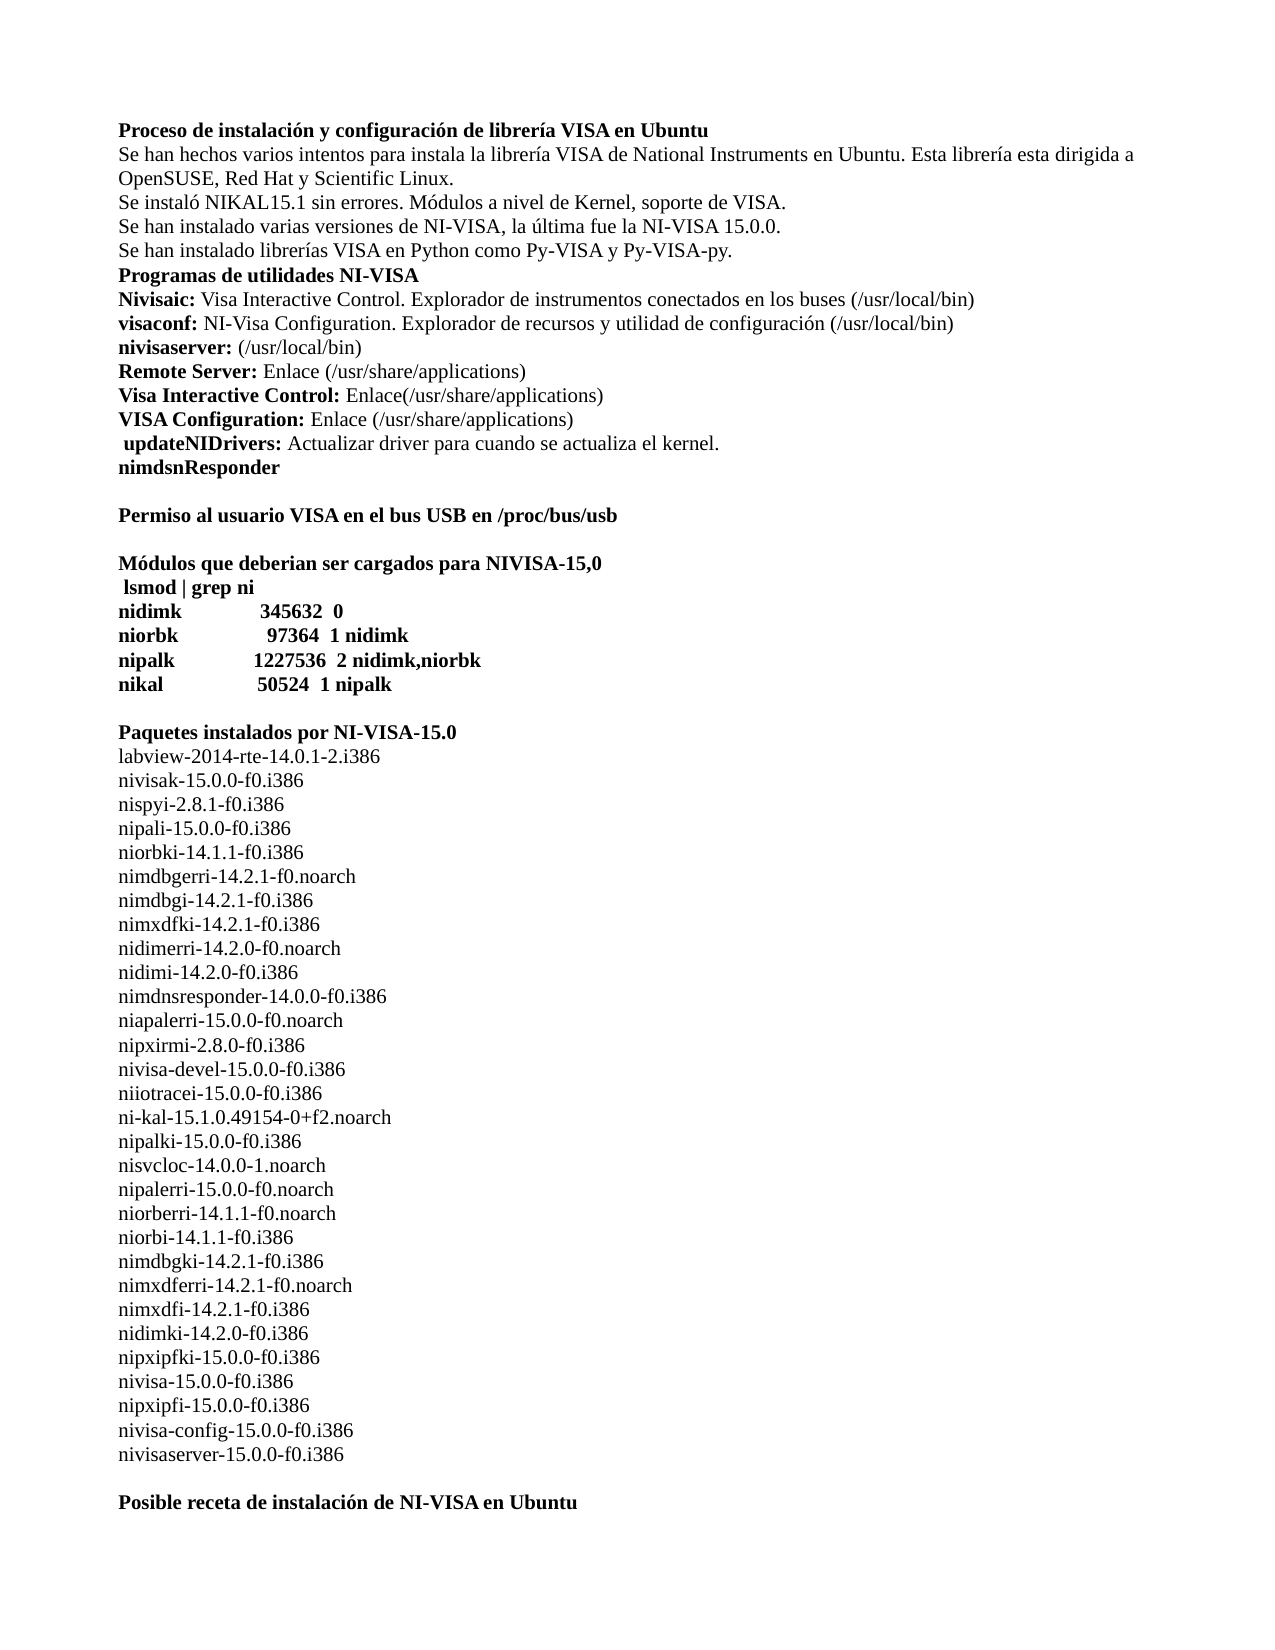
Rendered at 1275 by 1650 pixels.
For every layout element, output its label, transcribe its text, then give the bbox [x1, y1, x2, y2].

text Paquetes instalados por NI-VISA-15.0 [118, 720, 1157, 744]
text nimxdferri-14.2.1-f0.noarch [118, 1273, 1157, 1297]
text Remote Server: Enlace (/usr/share/applications) [118, 359, 1157, 383]
text Se han hechos varios intentos para instala la librería VISA de National Instruments en Ubuntu. Esta librería esta dirigida a OpenSUSE, Red Hat y Scientific Linux. [118, 142, 1157, 190]
text nispyi-2.8.1-f0.i386 [118, 792, 1157, 816]
text nipali-15.0.0-f0.i386 [118, 816, 1157, 840]
text VISA Configuration: Enlace (/usr/share/applications) [118, 407, 1157, 431]
text nimxdfki-14.2.1-f0.i386 [118, 912, 1157, 936]
text nipxirmi-2.8.0-f0.i386 [118, 1032, 1157, 1057]
text nidimki-14.2.0-f0.i386 [118, 1321, 1157, 1345]
text nipalki-15.0.0-f0.i386 [118, 1129, 1157, 1153]
text Visa Interactive Control: Enlace(/usr/share/applications) [118, 383, 1157, 407]
text nimdbgi-14.2.1-f0.i386 [118, 888, 1157, 912]
text Se instaló NIKAL15.1 sin errores. Módulos a nivel de Kernel, soporte de VISA. [118, 190, 1157, 214]
text niiotracei-15.0.0-f0.i386 [118, 1081, 1157, 1105]
text nipxipfi-15.0.0-f0.i386 [118, 1393, 1157, 1417]
text nipxipfki-15.0.0-f0.i386 [118, 1345, 1157, 1369]
text nivisa-15.0.0-f0.i386 [118, 1369, 1157, 1393]
text visaconf: NI-Visa Configuration. Explorador de recursos y utilidad de configuración (/usr/local/bin) [118, 311, 1157, 335]
text nidimi-14.2.0-f0.i386 [118, 960, 1157, 984]
text Permiso al usuario VISA en el bus USB en /proc/bus/usb [118, 503, 1157, 527]
text nimdbgki-14.2.1-f0.i386 [118, 1249, 1157, 1273]
text Proceso de instalación y configuración de librería VISA en Ubuntu [118, 118, 1157, 142]
text nidimerri-14.2.0-f0.noarch [118, 936, 1157, 960]
text Nivisaic: Visa Interactive Control. Explorador de instrumentos conectados en los buses (/usr/local/bin) [118, 287, 1157, 311]
text nimdbgerri-14.2.1-f0.noarch [118, 864, 1157, 888]
text updateNIDrivers: Actualizar driver para cuando se actualiza el kernel. [118, 431, 1157, 455]
text Módulos que deberian ser cargados para NIVISA-15,0 [118, 551, 1157, 575]
text nivisa-config-15.0.0-f0.i386 [118, 1417, 1157, 1442]
text niorberri-14.1.1-f0.noarch [118, 1201, 1157, 1225]
text nivisa-devel-15.0.0-f0.i386 [118, 1057, 1157, 1081]
text nivisak-15.0.0-f0.i386 [118, 768, 1157, 792]
text nipalerri-15.0.0-f0.noarch [118, 1177, 1157, 1201]
text labview-2014-rte-14.0.1-2.i386 [118, 744, 1157, 768]
text Se han instalado librerías VISA en Python como Py-VISA y Py-VISA-py. [118, 238, 1157, 262]
text nimdnsresponder-14.0.0-f0.i386 [118, 984, 1157, 1008]
text niapalerri-15.0.0-f0.noarch [118, 1008, 1157, 1032]
text niorbi-14.1.1-f0.i386 [118, 1225, 1157, 1249]
text nimdsnResponder [118, 455, 1157, 479]
text nivisaserver: (/usr/local/bin) [118, 335, 1157, 359]
text nisvcloc-14.0.0-1.noarch [118, 1153, 1157, 1177]
text lsmod | grep ni nidimk 345632 0 niorbk 97364 1 nidimk nipalk 1227536 2 nidimk,niorbk nikal 50524 1 nipalk [118, 575, 1157, 696]
text niorbki-14.1.1-f0.i386 [118, 840, 1157, 864]
text Posible receta de instalación de NI-VISA en Ubuntu [118, 1490, 1157, 1514]
text ni-kal-15.1.0.49154-0+f2.noarch [118, 1105, 1157, 1129]
text Se han instalado varias versiones de NI-VISA, la última fue la NI-VISA 15.0.0. [118, 214, 1157, 238]
text Programas de utilidades NI-VISA [118, 262, 1157, 287]
text nivisaserver-15.0.0-f0.i386 [118, 1442, 1157, 1466]
text nimxdfi-14.2.1-f0.i386 [118, 1297, 1157, 1321]
